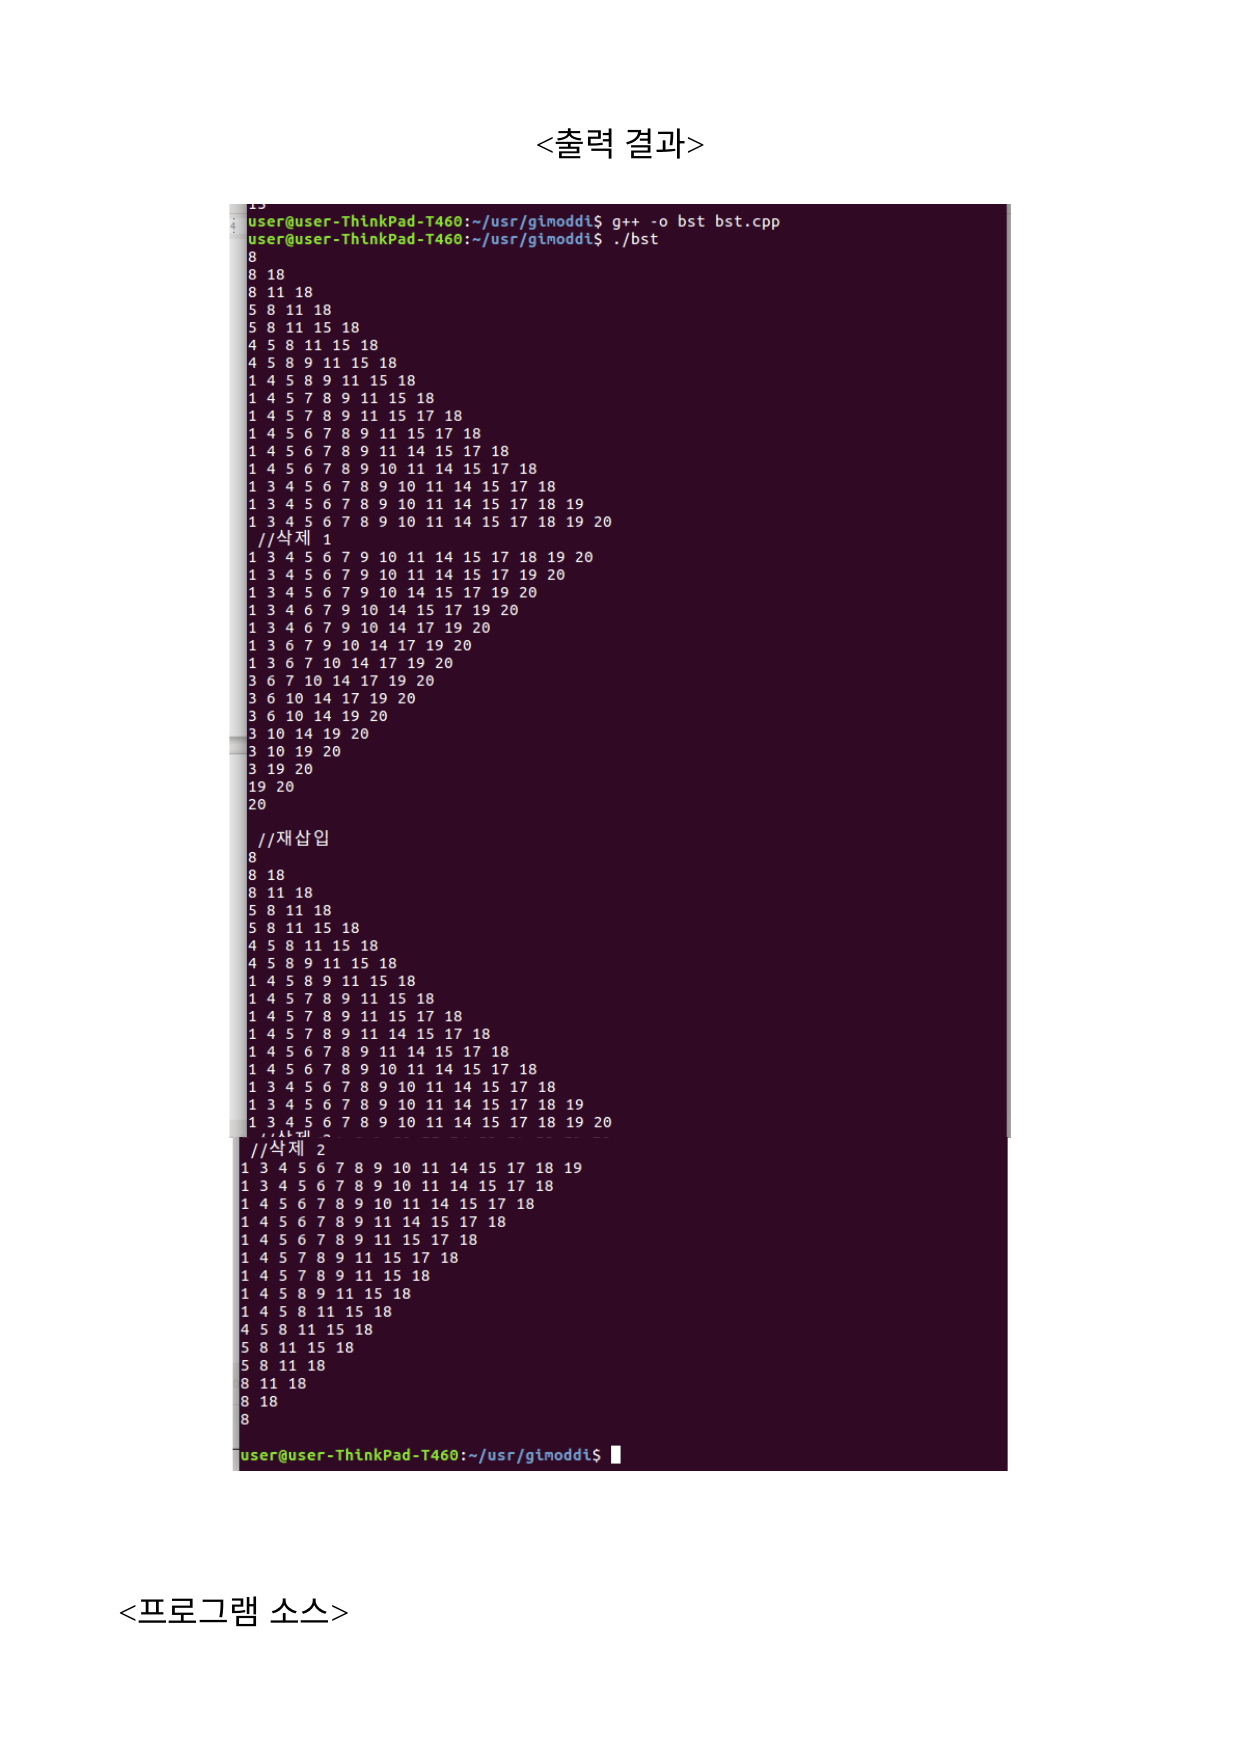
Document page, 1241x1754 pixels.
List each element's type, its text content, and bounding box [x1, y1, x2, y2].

picture [410, 204, 1011, 1138]
text <출력 결과> [118, 118, 1122, 166]
text <프로그램 소스> [118, 1586, 1122, 1634]
